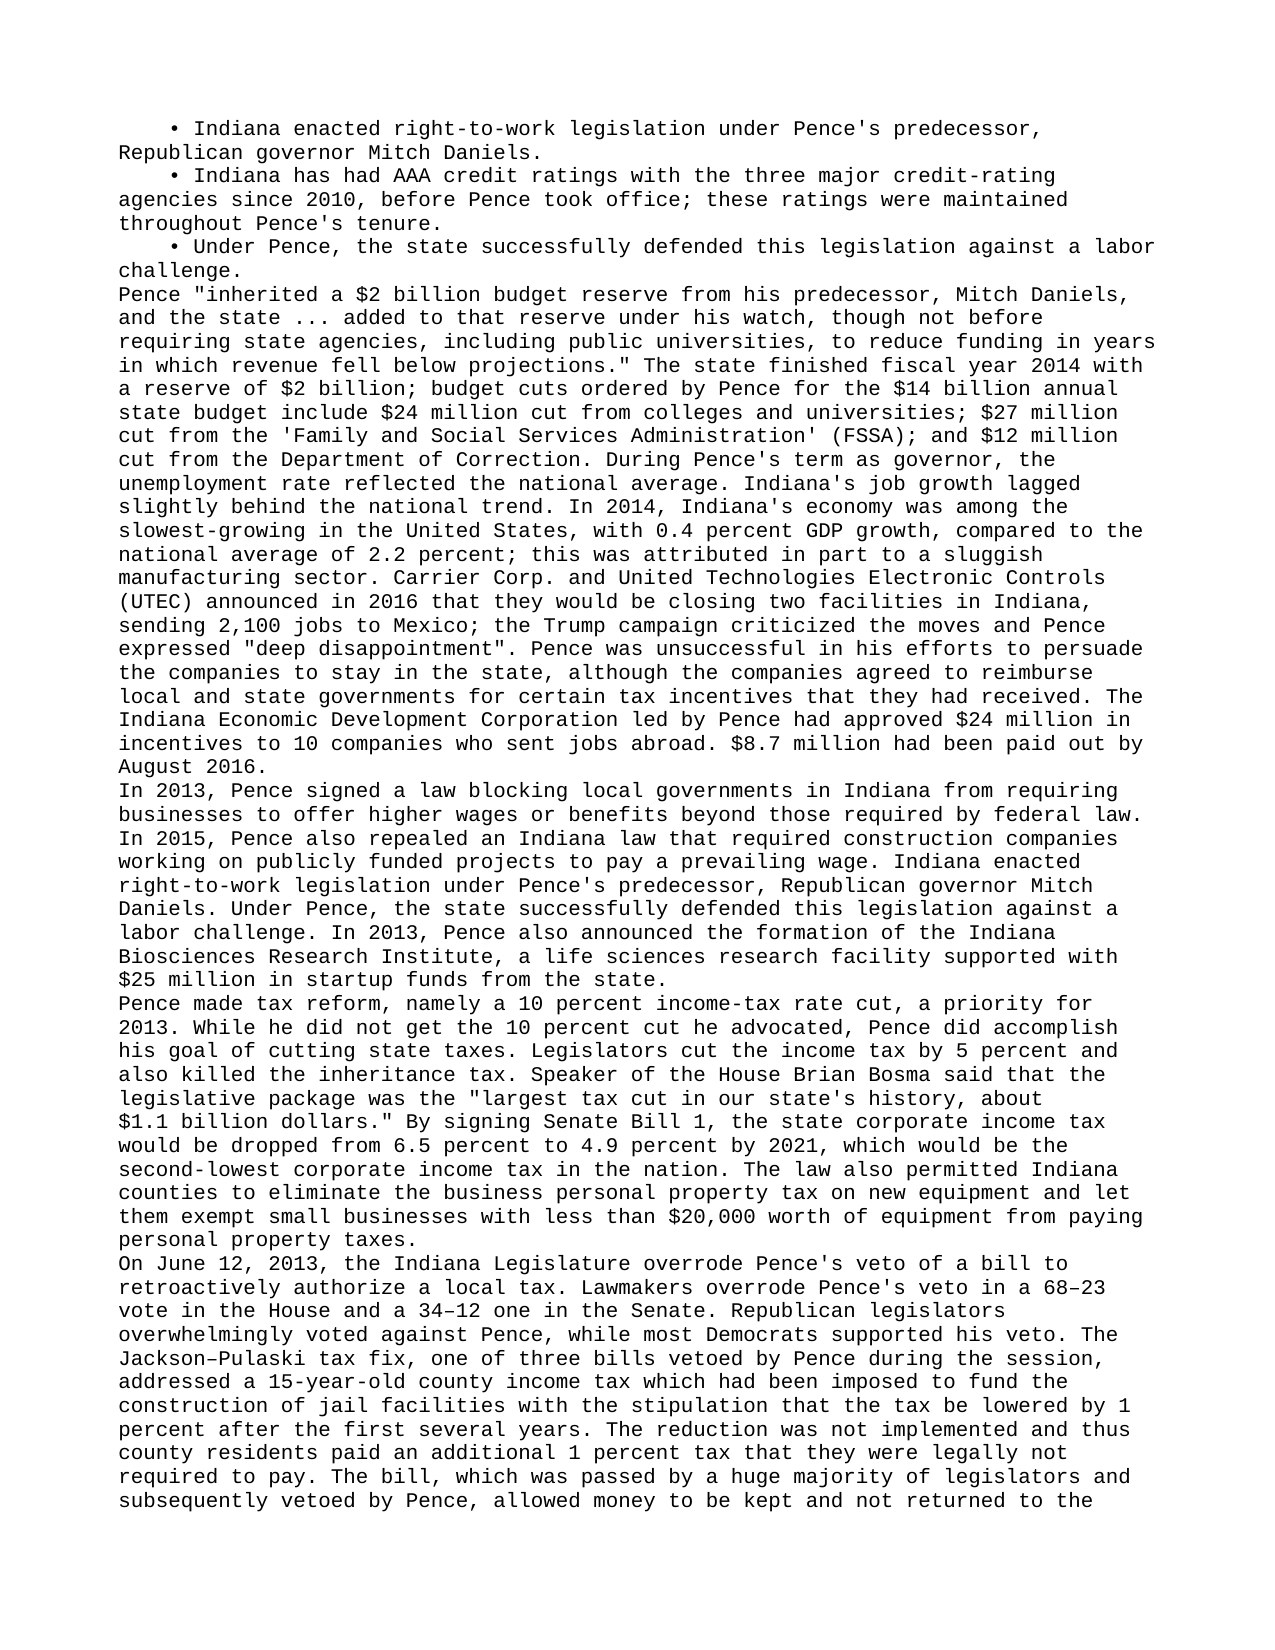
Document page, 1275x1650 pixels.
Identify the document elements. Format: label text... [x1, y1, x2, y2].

text • Under Pence, the state successfully defended this legislation against a labor challenge. [118, 236, 1157, 284]
text • Indiana has had AAA credit ratings with the three major credit-rating agencies since 2010, before Pence took office; these ratings were maintained throughout Pence's tenure. [118, 165, 1157, 236]
text Pence made tax reform, namely a 10 percent income-tax rate cut, a priority for 2013. While he did not get the 10 percent cut he advocated, Pence did accomplish his goal of cutting state taxes. Legislators cut the income tax by 5 percent and also killed the inheritance tax. Speaker of the House Brian Bosma said that the legislative package was the "largest tax cut in our state's history, about $1.1 billion dollars." By signing Senate Bill 1, the state corporate income tax would be dropped from 6.5 percent to 4.9 percent by 2021, which would be the second-lowest corporate income tax in the nation. The law also permitted Indiana counties to eliminate the business personal property tax on new equipment and let them exempt small businesses with less than $20,000 worth of equipment from paying personal property taxes. [118, 993, 1157, 1253]
text Pence "inherited a $2 billion budget reserve from his predecessor, Mitch Daniels, and the state ... added to that reserve under his watch, though not before requiring state agencies, including public universities, to reduce funding in years in which revenue fell below projections." The state finished fiscal year 2014 with a reserve of $2 billion; budget cuts ordered by Pence for the $14 billion annual state budget include $24 million cut from colleges and universities; $27 million cut from the 'Family and Social Services Administration' (FSSA); and $12 million cut from the Department of Correction. During Pence's term as governor, the unemployment rate reflected the national average. Indiana's job growth lagged slightly behind the national trend. In 2014, Indiana's economy was among the slowest-growing in the United States, with 0.4 percent GDP growth, compared to the national average of 2.2 percent; this was attributed in part to a sluggish manufacturing sector. Carrier Corp. and United Technologies Electronic Controls (UTEC) announced in 2016 that they would be closing two facilities in Indiana, sending 2,100 jobs to Mexico; the Trump campaign criticized the moves and Pence expressed "deep disappointment". Pence was unsuccessful in his efforts to persuade the companies to stay in the state, although the companies agreed to reimburse local and state governments for certain tax incentives that they had received. The Indiana Economic Development Corporation led by Pence had approved $24 million in incentives to 10 companies who sent jobs abroad. $8.7 million had been paid out by August 2016. [118, 284, 1157, 780]
text On June 12, 2013, the Indiana Legislature overrode Pence's veto of a bill to retroactively authorize a local tax. Lawmakers overrode Pence's veto in a 68–23 vote in the House and a 34–12 one in the Senate. Republican legislators overwhelmingly voted against Pence, while most Democrats supported his veto. The Jackson–Pulaski tax fix, one of three bills vetoed by Pence during the session, addressed a 15-year-old county income tax which had been imposed to fund the construction of jail facilities with the stipulation that the tax be lowered by 1 percent after the first several years. The reduction was not implemented and thus county residents paid an additional 1 percent tax that they were legally not required to pay. The bill, which was passed by a huge majority of legislators and subsequently vetoed by Pence, allowed money to be kept and not returned to the [118, 1253, 1157, 1513]
text • Indiana enacted right-to-work legislation under Pence's predecessor, Republican governor Mitch Daniels. [118, 118, 1157, 165]
text In 2013, Pence signed a law blocking local governments in Indiana from requiring businesses to offer higher wages or benefits beyond those required by federal law. In 2015, Pence also repealed an Indiana law that required construction companies working on publicly funded projects to pay a prevailing wage. Indiana enacted right-to-work legislation under Pence's predecessor, Republican governor Mitch Daniels. Under Pence, the state successfully defended this legislation against a labor challenge. In 2013, Pence also announced the formation of the Indiana Biosciences Research Institute, a life sciences research facility supported with $25 million in startup funds from the state. [118, 780, 1157, 993]
